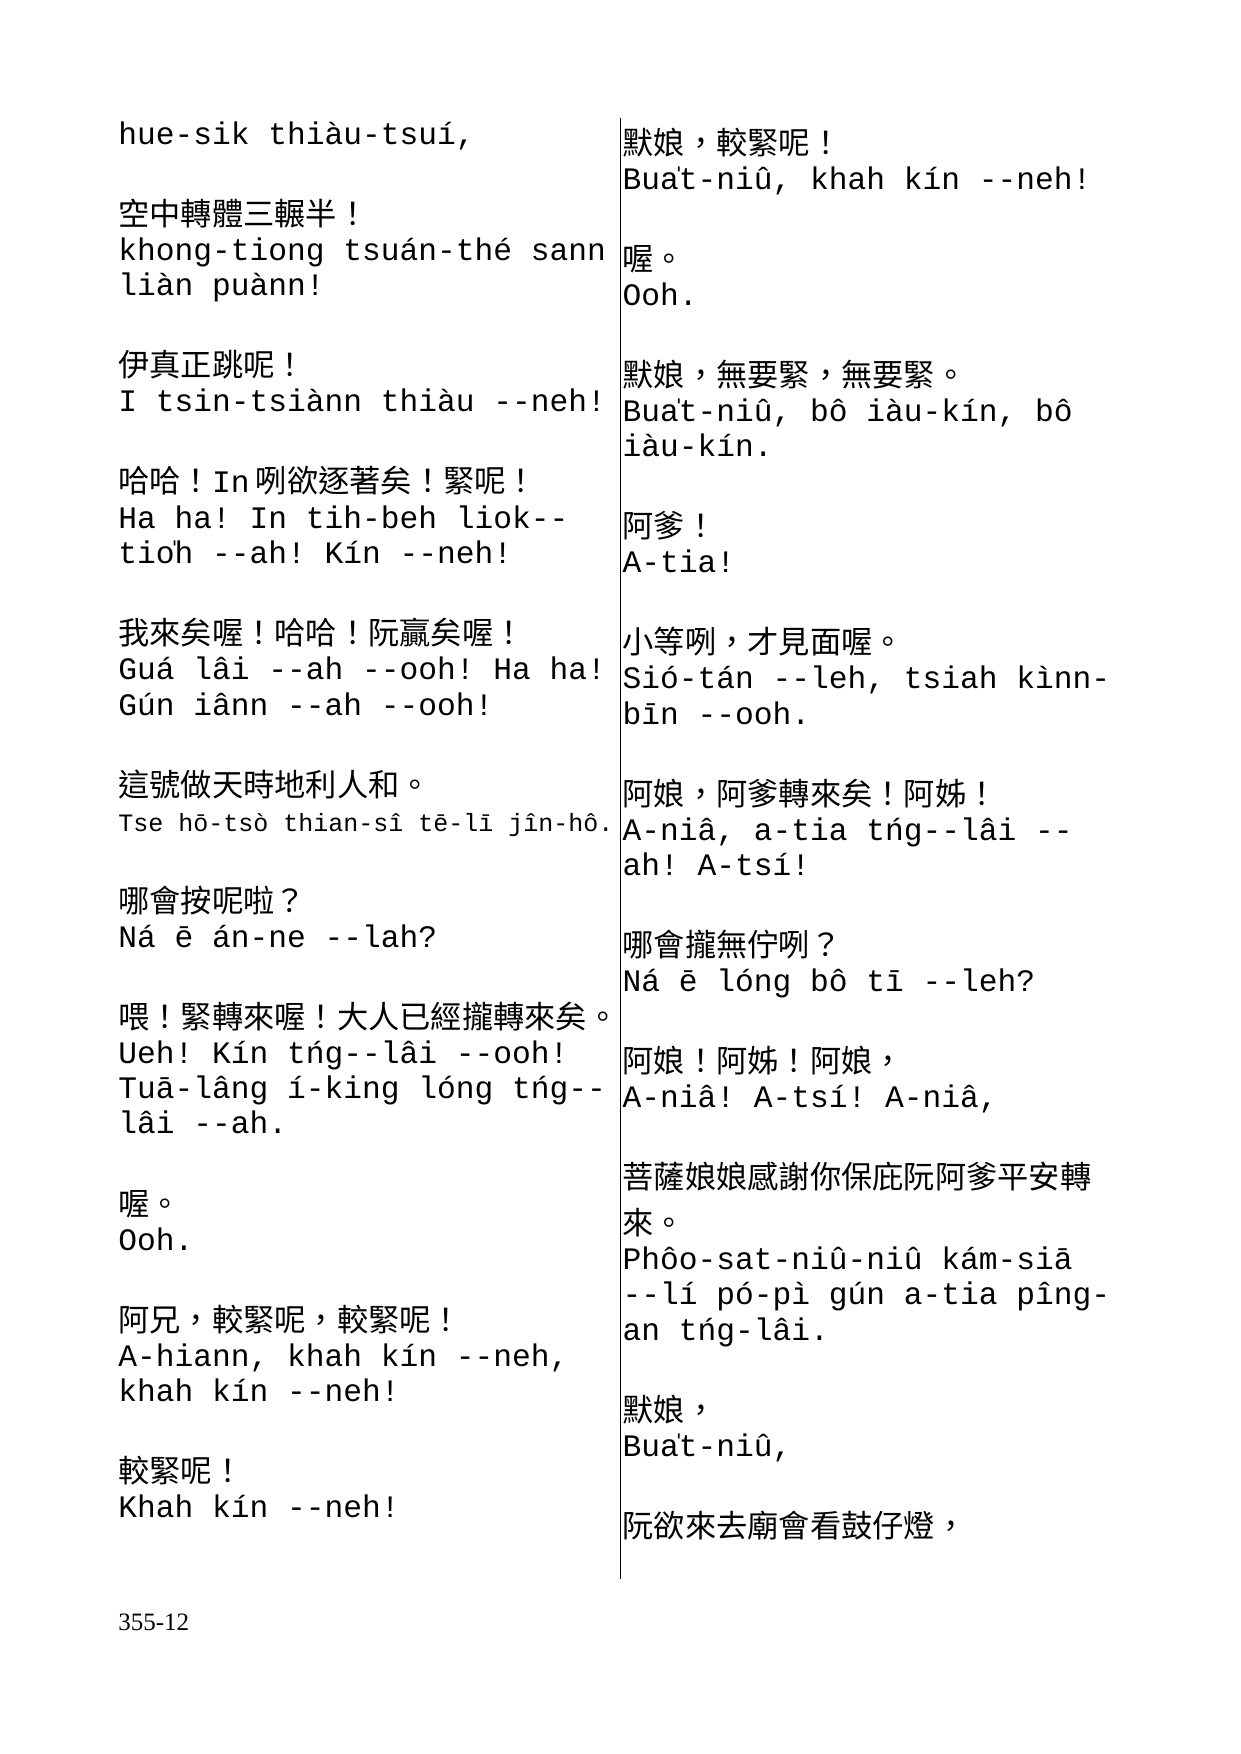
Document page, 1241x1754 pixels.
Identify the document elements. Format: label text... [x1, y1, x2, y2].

text A-niâ, a-tia tńg--lâi --ah! A-tsí! [622, 814, 1122, 885]
text Bua̍t-niû, khah kín --neh! [622, 163, 1122, 199]
text Ná ē lóng bô tī --leh? [622, 966, 1122, 1001]
text 哪會攏無佇咧？ [622, 921, 1122, 966]
text Ooh. [622, 279, 1122, 315]
text 較緊呢！ [118, 1446, 618, 1491]
text 空中轉體三輾半！ [118, 189, 618, 234]
text Tse hō-tsò thian-sî tē-lī jîn-hô. [118, 805, 618, 840]
text Bua̍t-niû, bô iàu-kín, bô iàu-kín. [622, 395, 1122, 466]
text Sió-tán --leh, tsiah kìnn-bīn --ooh. [622, 663, 1122, 734]
text 阿娘，阿爹轉來矣！阿姊！ [622, 769, 1122, 814]
text 喔。 [118, 1179, 618, 1224]
text 默娘， [622, 1385, 1122, 1430]
text 喔。 [622, 234, 1122, 279]
text Guá lâi --ah --ooh! Ha ha! Gún iânn --ah --ooh! [118, 653, 618, 724]
text 這號做天時地利人和。 [118, 760, 618, 805]
text 阿兄，較緊呢，較緊呢！ [118, 1295, 618, 1340]
text 阿娘！阿姊！阿娘， [622, 1037, 1122, 1082]
text Bua̍t-niû, [622, 1430, 1122, 1465]
text 伊真正跳呢！ [118, 340, 618, 386]
text 阿爹！ [622, 502, 1122, 547]
text Ha ha! In tih-beh liok--tio̍h --ah! Kín --neh! [118, 502, 618, 573]
text Khah kín --neh! [118, 1491, 618, 1527]
text A-hiann, khah kín --neh, khah kín --neh! [118, 1340, 618, 1411]
text 喂！緊轉來喔！大人已經攏轉來矣。 [118, 992, 618, 1037]
text 小等咧，才見面喔。 [622, 618, 1122, 663]
text I tsin-tsiànn thiàu --neh! [118, 386, 618, 421]
text hue-sik thiàu-tsuí, [118, 118, 618, 153]
text Ná ē án-ne --lah? [118, 921, 618, 956]
text Ueh! Kín tńg--lâi --ooh! Tuā-lâng í-king lóng tńg--lâi --ah. [118, 1037, 618, 1143]
text 菩薩娘娘感謝你保庇阮阿爹平安轉來。 [622, 1153, 1122, 1243]
text 默娘，較緊呢！ [622, 118, 1122, 163]
text 阮欲來去廟會看鼓仔燈， [622, 1501, 1122, 1546]
text 哪會按呢啦？ [118, 876, 618, 921]
text A-tia! [622, 547, 1122, 582]
text A-niâ! A-tsí! A-niâ, [622, 1082, 1122, 1117]
text Ooh. [118, 1224, 618, 1259]
text 默娘，無要緊，無要緊。 [622, 350, 1122, 395]
text 我來矣喔！哈哈！阮贏矣喔！ [118, 608, 618, 653]
text Phôo-sat-niû-niû kám-siā --lí pó-pì gún a-tia pîng-an tńg-lâi. [622, 1243, 1122, 1349]
text khong-tiong tsuán-thé sann liàn puànn! [118, 234, 618, 305]
text 哈哈！In咧欲逐著矣！緊呢！ [118, 456, 618, 502]
